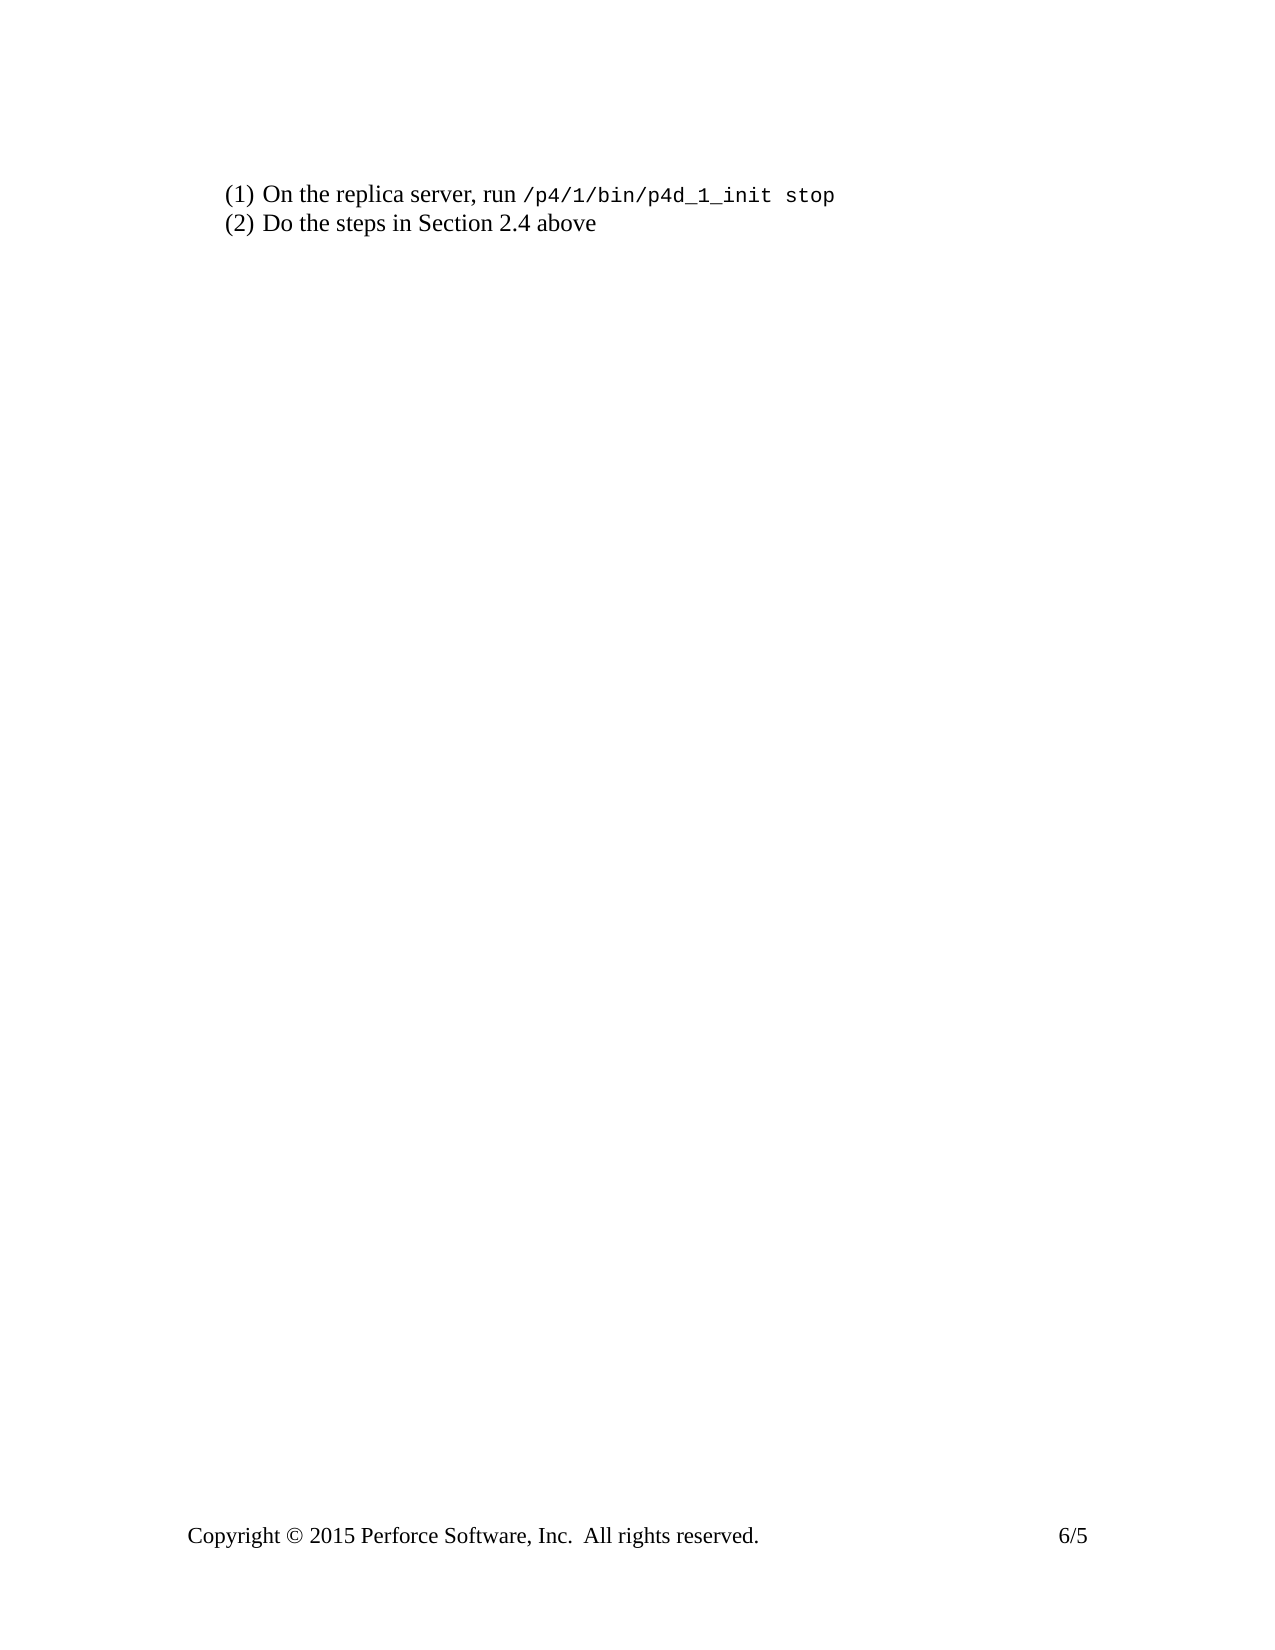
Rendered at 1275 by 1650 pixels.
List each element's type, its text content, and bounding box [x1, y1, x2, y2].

list Do the steps in Section 2.4 above [225, 208, 1087, 237]
list On the replica server, run /p4/1/bin/p4d_1_init stop [225, 179, 1087, 208]
